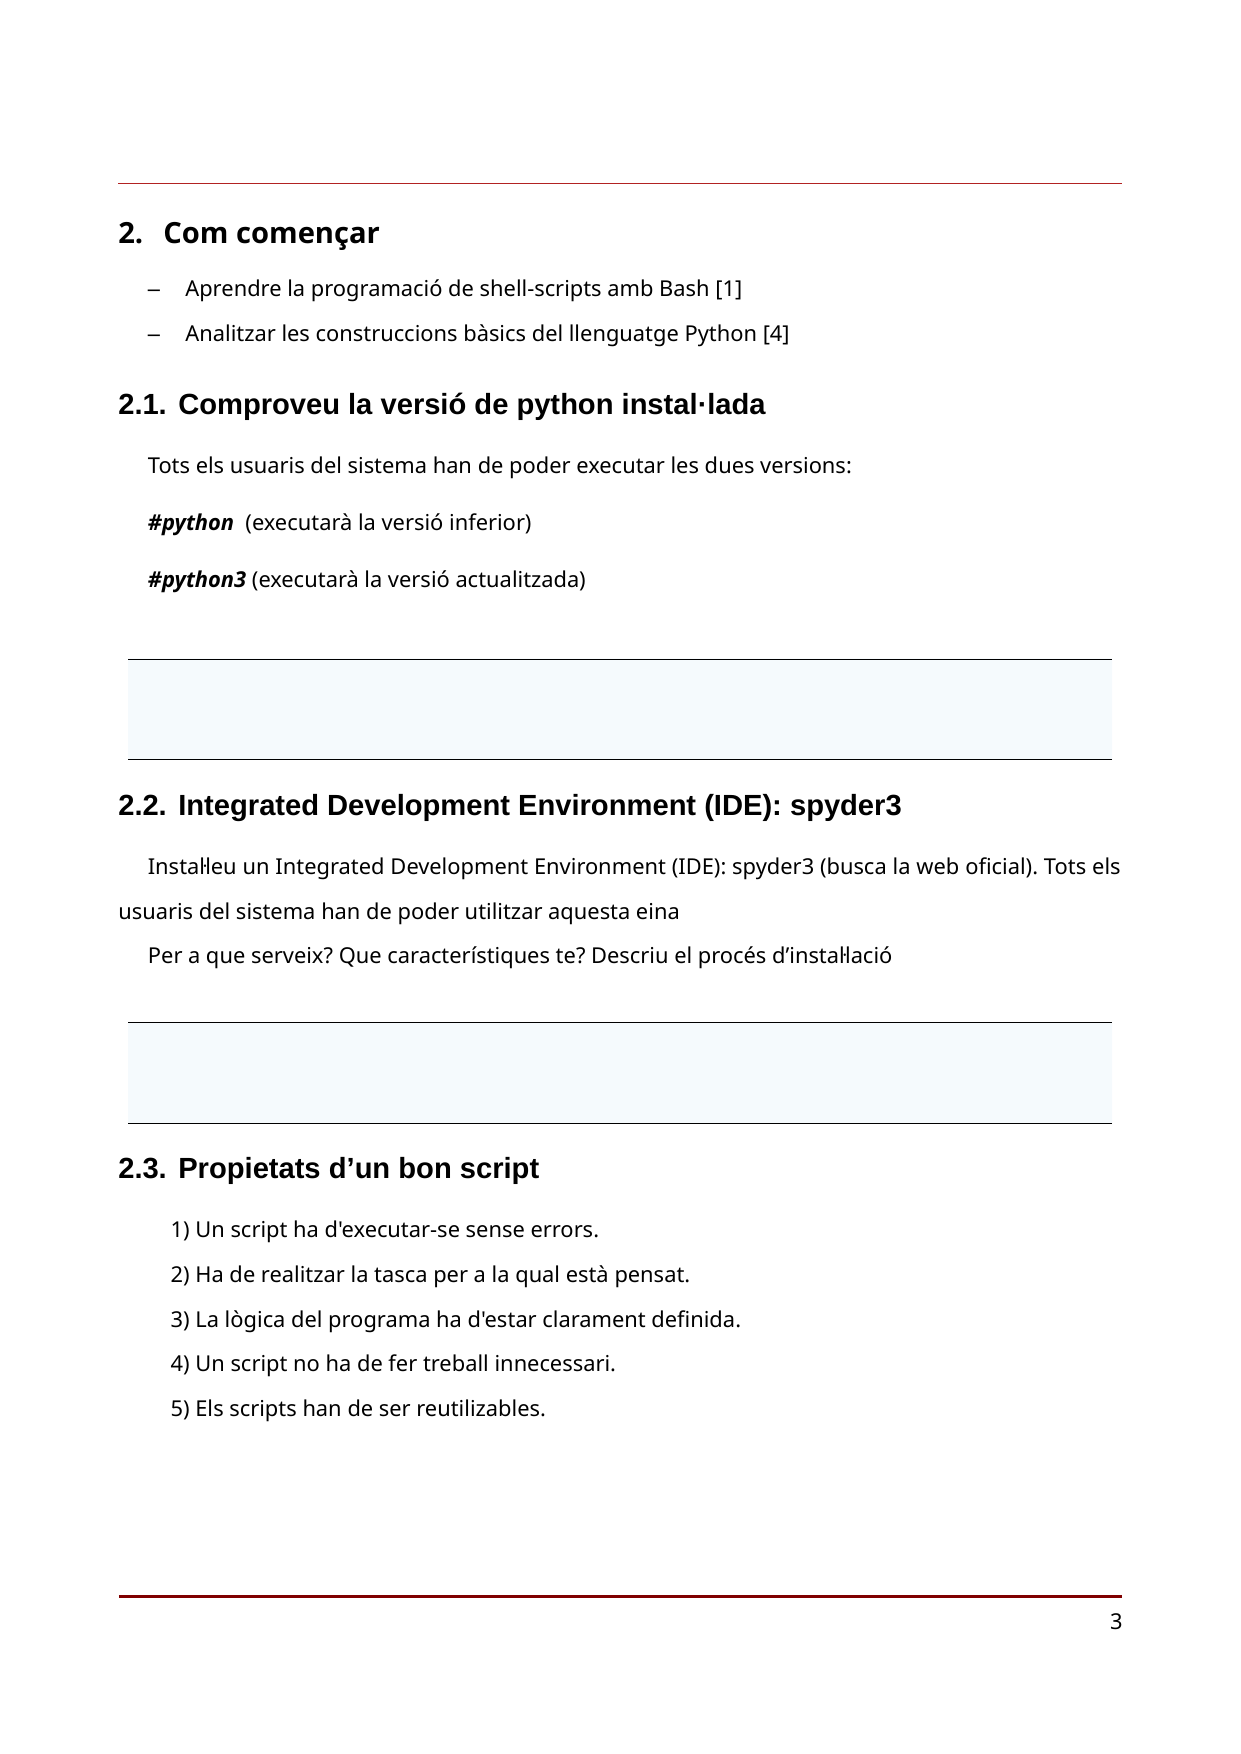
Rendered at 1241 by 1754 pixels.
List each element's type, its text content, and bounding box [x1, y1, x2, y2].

text 1) Un script ha d'executar-se sense errors. [118, 1214, 1122, 1244]
subtitle Integrated Development Environment (IDE): spyder3 [118, 647, 1122, 822]
text Instal·leu un Integrated Development Environment (IDE): spyder3 (busca la web oficial). Tots els usuaris del sistema han de poder utilitzar aquesta eina [118, 851, 1122, 925]
subtitle Com començar [118, 213, 1122, 252]
text 5) Els scripts han de ser reutilizables. [118, 1393, 1122, 1423]
text #python (executarà la versió inferior) [118, 507, 1122, 537]
text #python3 (executarà la versió actualitzada) [118, 564, 1122, 594]
text 2) Ha de realitzar la tasca per a la qual està pensat. [118, 1259, 1122, 1289]
text 3) La lògica del programa ha d'estar clarament definida. [118, 1304, 1122, 1333]
subtitle Propietats d’un bon script [118, 1010, 1122, 1185]
text Tots els usuaris del sistema han de poder executar les dues versions: [118, 450, 1122, 480]
text 4) Un script no ha de fer treball innecessari. [118, 1348, 1122, 1378]
subtitle Comproveu la versió de python instal·lada [118, 387, 1122, 421]
list Aprendre la programació de shell-scripts amb Bash [1] [118, 273, 1122, 303]
list Analitzar les construccions bàsics del llenguatge Python [4] [118, 318, 1122, 347]
text Per a que serveix? Que característiques te? Descriu el procés d’instal·lació [118, 940, 1122, 970]
